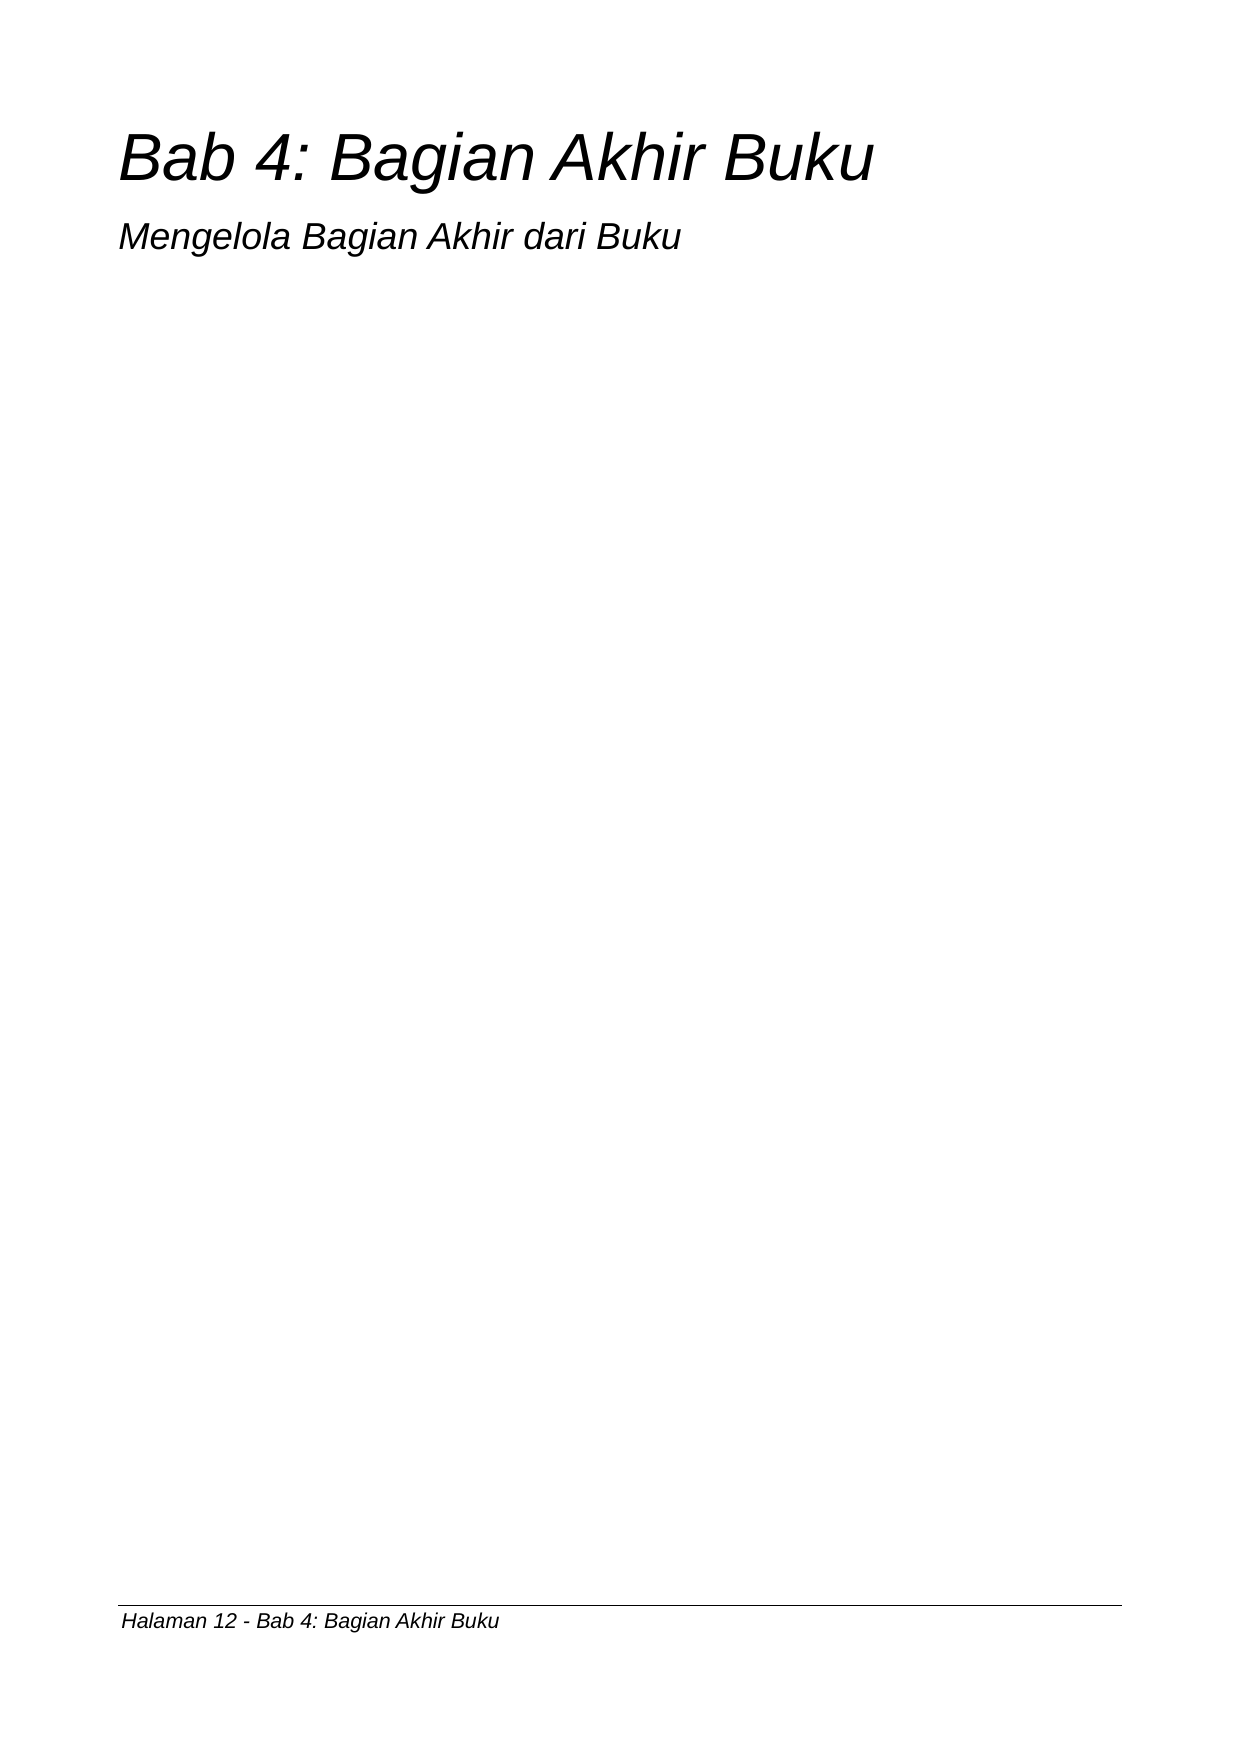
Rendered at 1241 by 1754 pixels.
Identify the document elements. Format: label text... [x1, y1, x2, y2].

subtitle Mengelola Bagian Akhir dari Buku [118, 214, 1122, 257]
title Bab 4: Bagian Akhir Buku [118, 118, 1122, 195]
